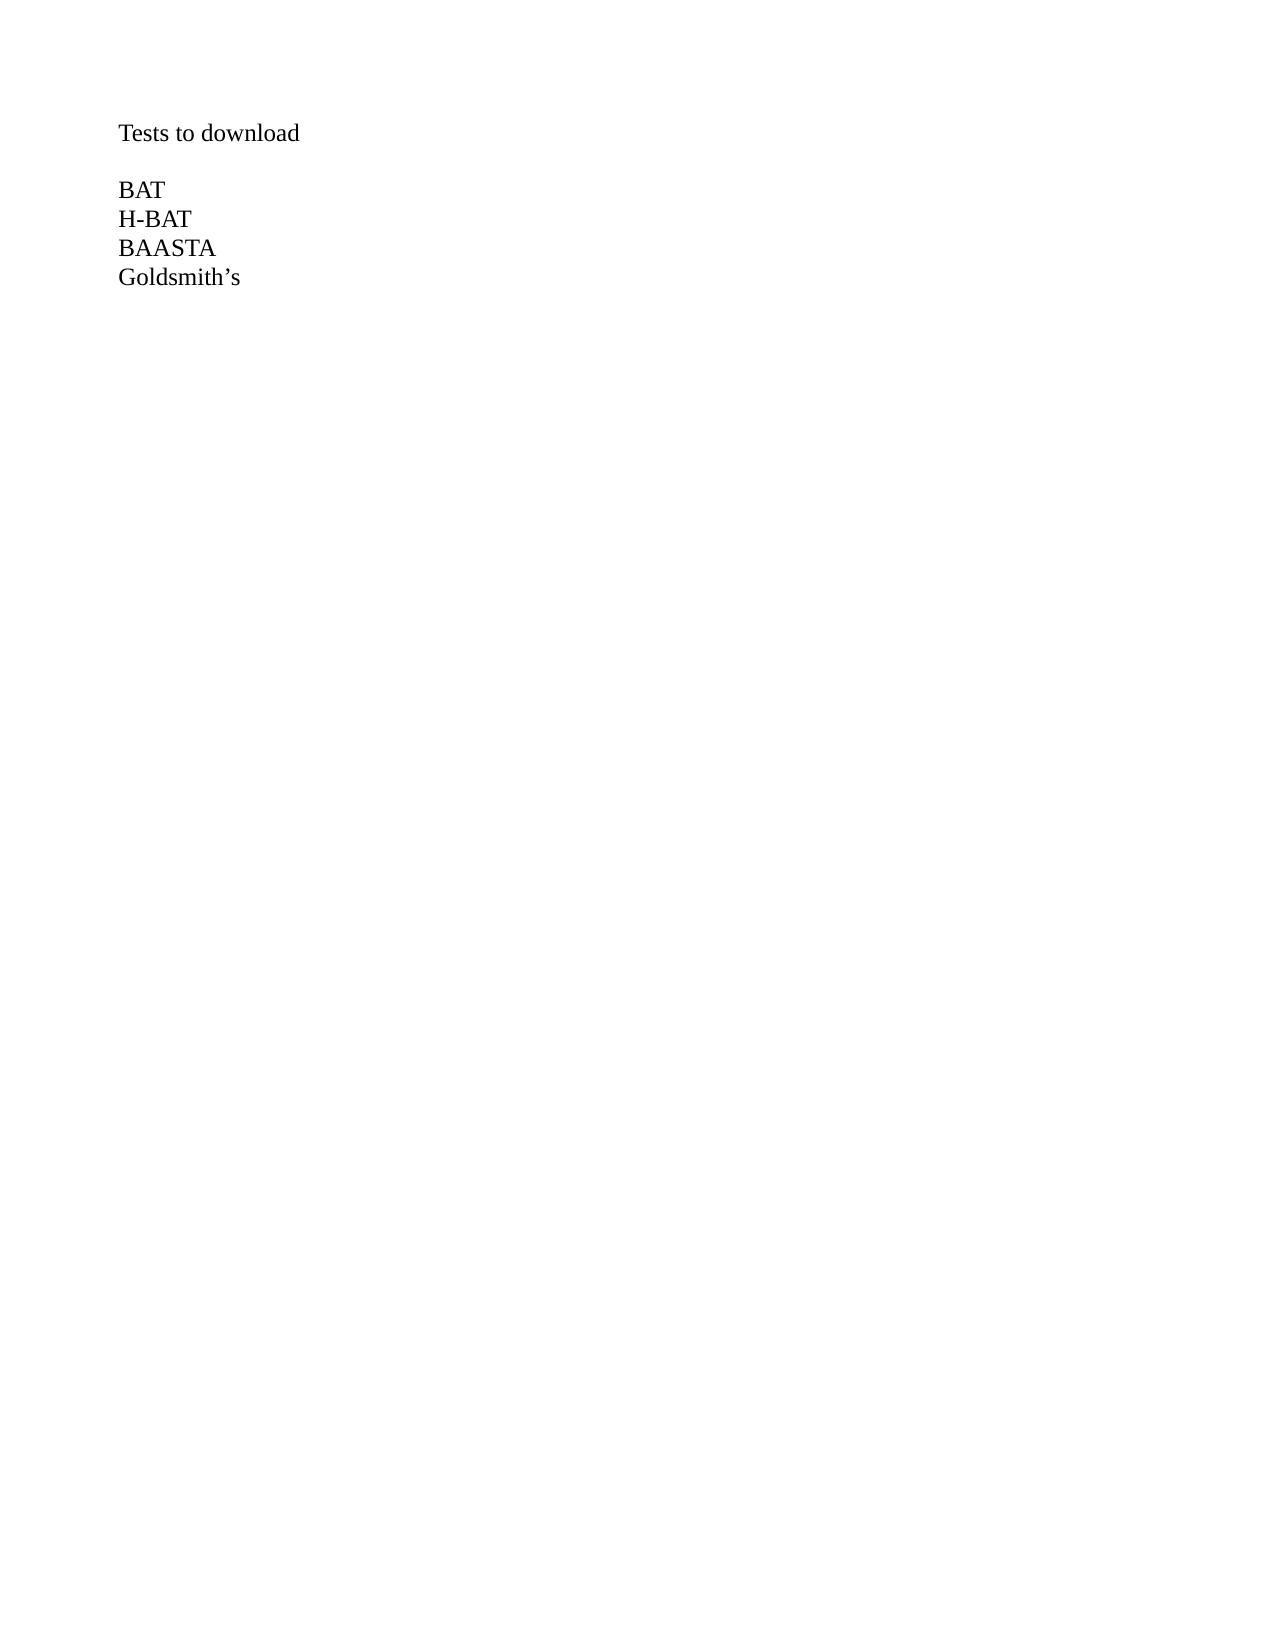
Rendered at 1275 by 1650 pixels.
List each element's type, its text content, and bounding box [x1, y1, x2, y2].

text Goldsmith’s [118, 262, 1157, 291]
text H-BAT [118, 204, 1157, 233]
text Tests to download [118, 118, 1157, 147]
text BAASTA [118, 233, 1157, 262]
text BAT [118, 176, 1157, 204]
